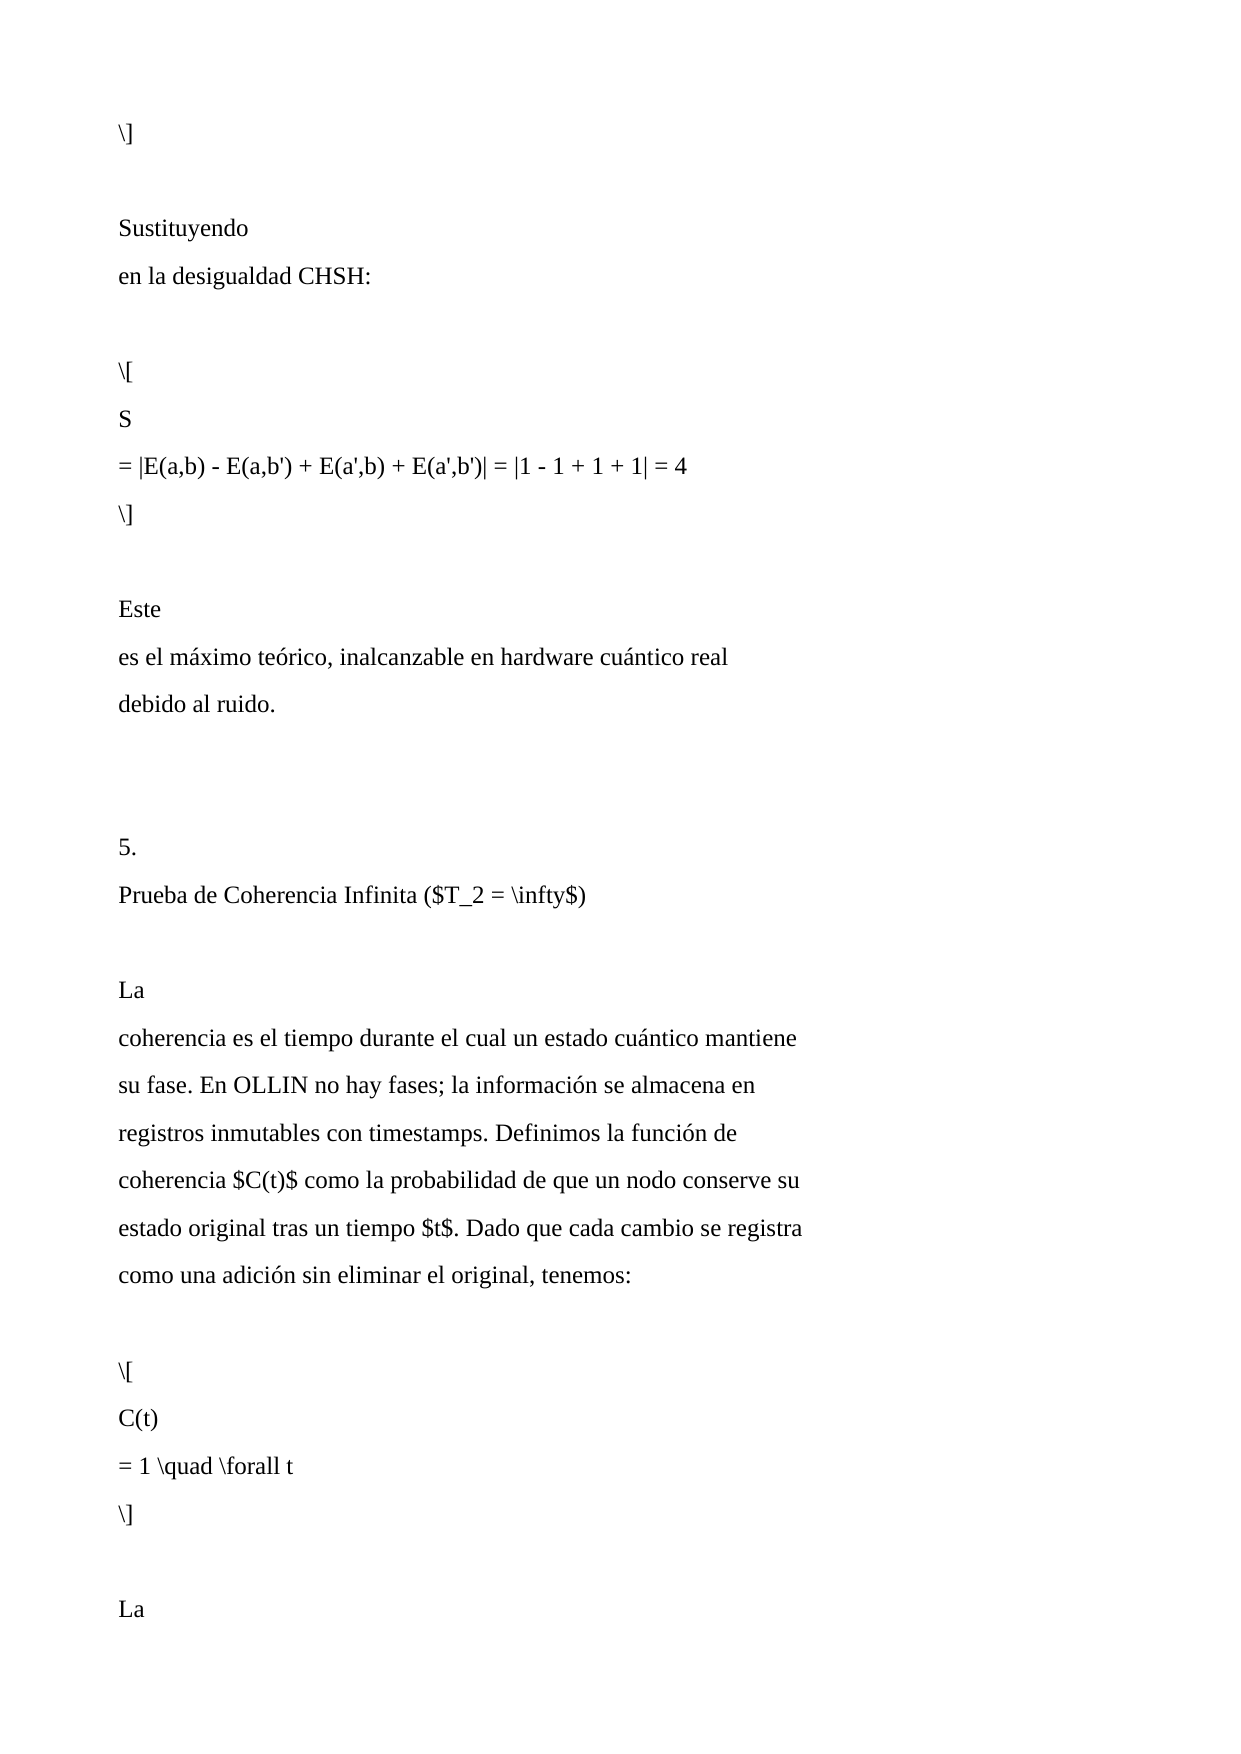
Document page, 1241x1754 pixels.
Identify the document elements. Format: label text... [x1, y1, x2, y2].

text registros inmutables con timestamps. Definimos la función de [118, 1118, 1122, 1147]
text Este [118, 594, 1122, 623]
text S [118, 404, 1122, 432]
text La [118, 1594, 1122, 1623]
text coherencia $C(t)$ como la probabilidad de que un nodo conserve su [118, 1165, 1122, 1194]
text es el máximo teórico, inalcanzable en hardware cuántico real [118, 642, 1122, 671]
text \[ [118, 356, 1122, 385]
text \[ [118, 1356, 1122, 1384]
text Prueba de Coherencia Infinita ($T_2 = \infty$) [118, 880, 1122, 908]
text C(t) [118, 1403, 1122, 1432]
text = |E(a,b) - E(a,b') + E(a',b) + E(a',b')| = |1 - 1 + 1 + 1| = 4 [118, 451, 1122, 480]
text estado original tras un tiempo $t$. Dado que cada cambio se registra [118, 1213, 1122, 1242]
text \] [118, 1499, 1122, 1527]
text su fase. En OLLIN no hay fases; la información se almacena en [118, 1070, 1122, 1099]
text coherencia es el tiempo durante el cual un estado cuántico mantiene [118, 1023, 1122, 1051]
text \] [118, 118, 1122, 147]
text en la desigualdad CHSH: [118, 261, 1122, 290]
text \] [118, 499, 1122, 528]
text debido al ruido. [118, 689, 1122, 718]
text como una adición sin eliminar el original, tenemos: [118, 1261, 1122, 1289]
text 5. [118, 832, 1122, 861]
text Sustituyendo [118, 213, 1122, 242]
text = 1 \quad \forall t [118, 1451, 1122, 1480]
text La [118, 975, 1122, 1004]
